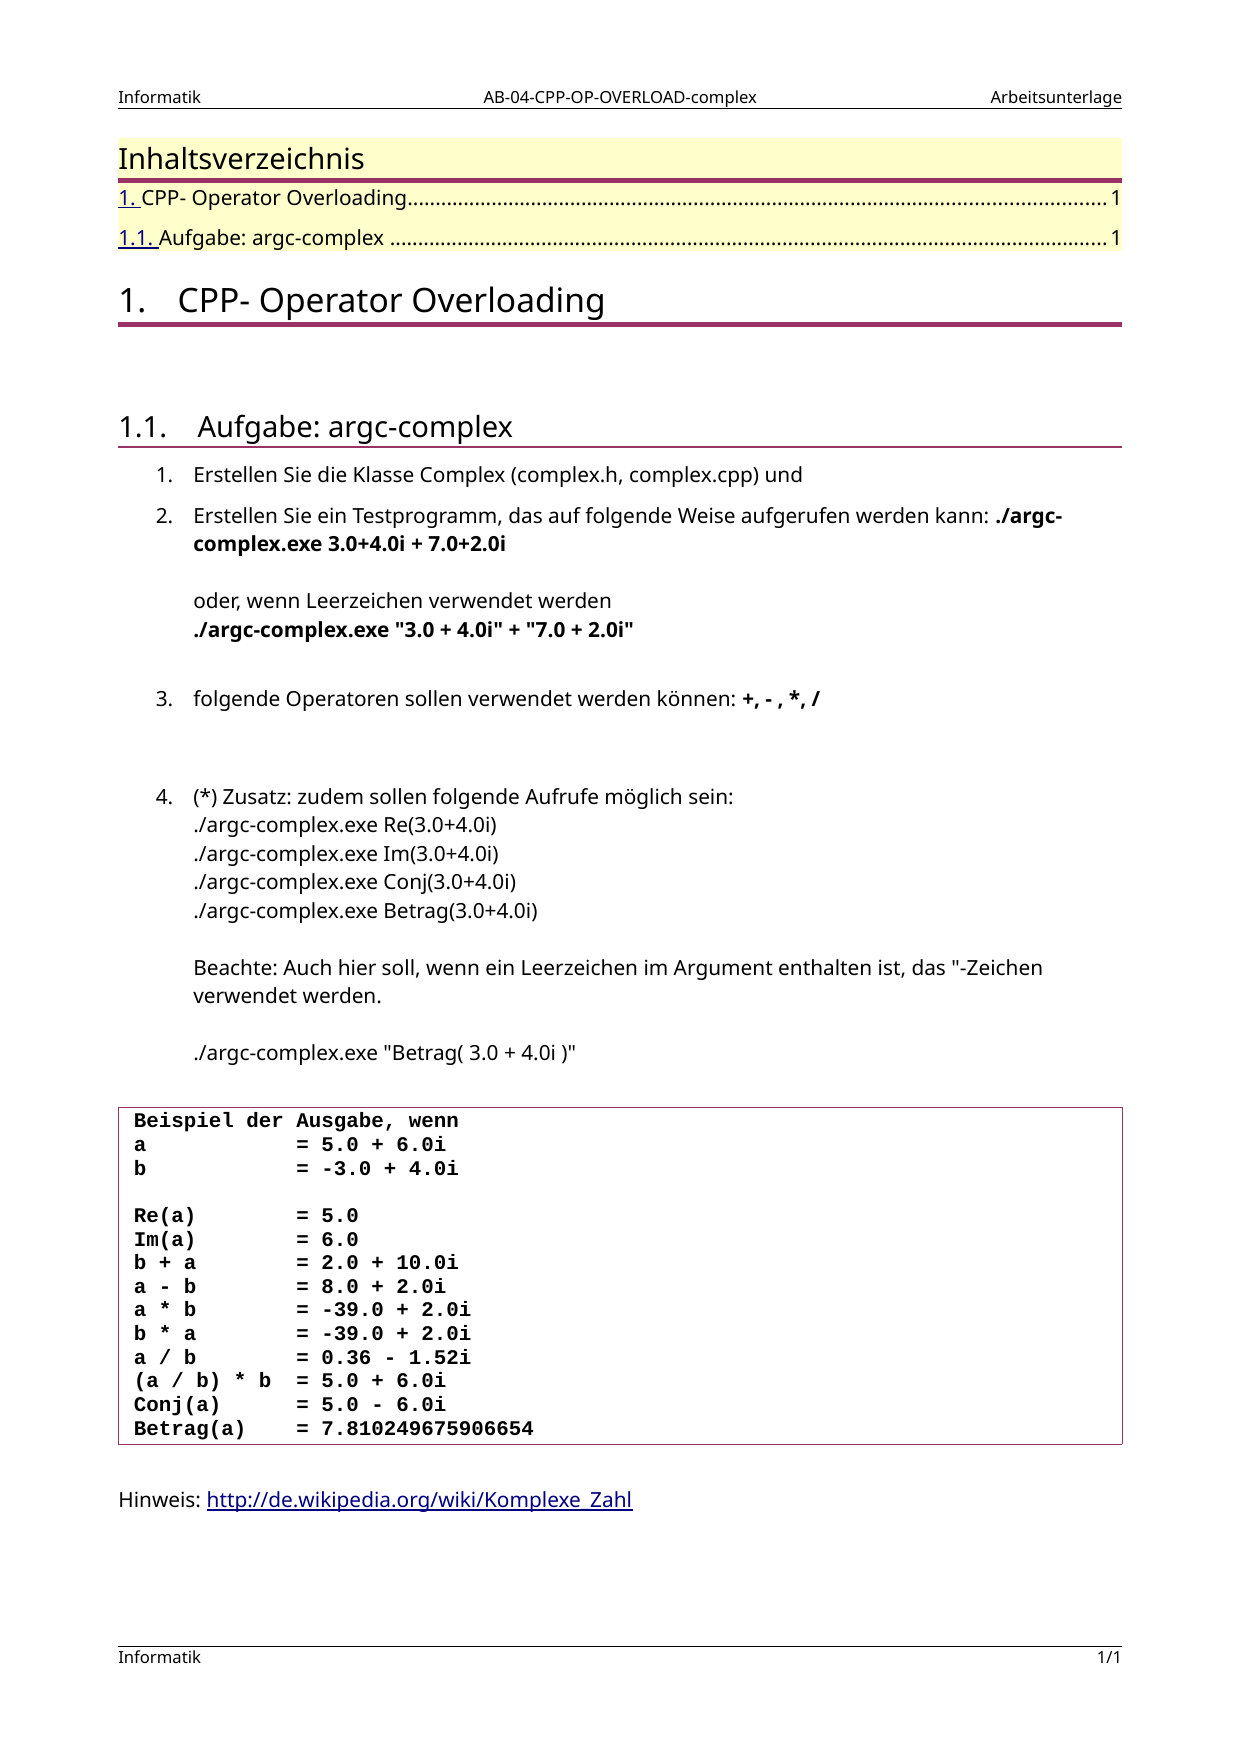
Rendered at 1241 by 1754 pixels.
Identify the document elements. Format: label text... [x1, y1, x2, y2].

text Im(a) = 6.0 [119, 1226, 1122, 1249]
text b * a = -39.0 + 2.0i [119, 1320, 1122, 1344]
text b + a = 2.0 + 10.0i [119, 1249, 1122, 1273]
list Erstellen Sie ein Testprogramm, das auf folgende Weise aufgerufen werden kann: ./argc-complex.exe 3.0+4.0i + 7.0+2.0i oder, wenn Leerzeichen verwendet werden ./argc-complex.exe "3.0 + 4.0i" + "7.0 + 2.0i" [156, 501, 1122, 672]
text (a / b) * b = 5.0 + 6.0i [119, 1367, 1122, 1391]
text a = 5.0 + 6.0i [119, 1131, 1122, 1154]
text 1. CPP- Operator Overloading 1 [118, 183, 1122, 211]
text a / b = 0.36 - 1.52i [119, 1344, 1122, 1367]
text Re(a) = 5.0 [119, 1202, 1122, 1226]
text Conj(a) = 5.0 - 6.0i [119, 1391, 1122, 1415]
list Erstellen Sie die Klasse Complex (complex.h, complex.cpp) und [156, 460, 1122, 488]
text Betrag(a) = 7.810249675906654 [119, 1415, 1122, 1444]
text b = -3.0 + 4.0i [119, 1154, 1122, 1202]
subtitle CPP- Operator Overloading [118, 276, 1122, 322]
text a * b = -39.0 + 2.0i [119, 1296, 1122, 1320]
subtitle Inhaltsverzeichnis [118, 138, 1122, 178]
text 1.1. Aufgabe: argc-complex 1 [118, 223, 1122, 251]
text a - b = 8.0 + 2.0i [119, 1273, 1122, 1296]
text Beispiel der Ausgabe, wenn [119, 1108, 1122, 1131]
text Hinweis: http://de.wikipedia.org/wiki/Komplexe_Zahl [118, 1485, 1122, 1514]
list folgende Operatoren sollen verwendet werden können: +, - , *, / [156, 684, 1122, 769]
subtitle Aufgabe: argc-complex [118, 406, 1122, 446]
list (*) Zusatz: zudem sollen folgende Aufrufe möglich sein: ./argc-complex.exe Re(3.0+4.0i) ./argc-complex.exe Im(3.0+4.0i) ./argc-complex.exe Conj(3.0+4.0i) ./argc-complex.exe Betrag(3.0+4.0i) Beachte: Auch hier soll, wenn ein Leerzeichen im Argument enthalten ist, das "-Zeichen verwendet werden. ./argc-complex.exe "Betrag( 3.0 + 4.0i )" [156, 782, 1122, 1095]
